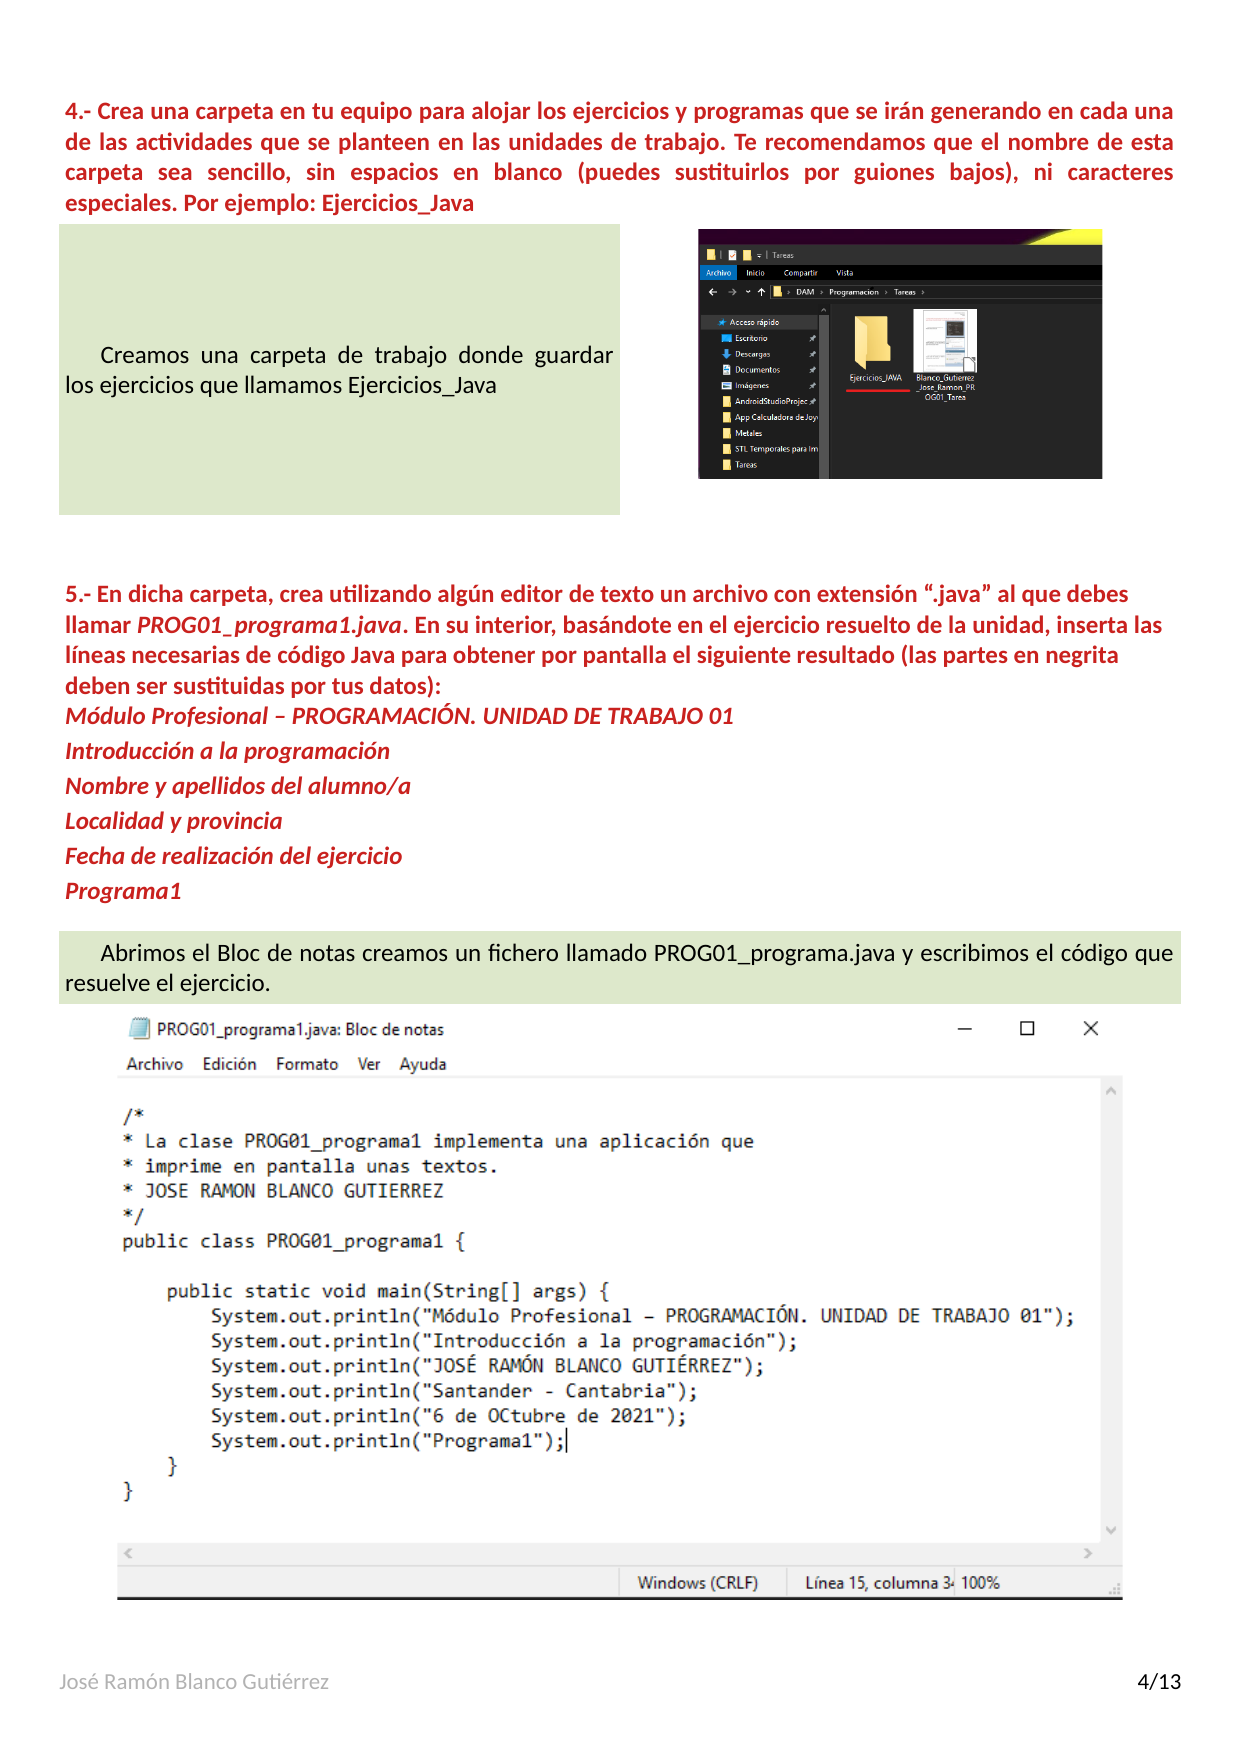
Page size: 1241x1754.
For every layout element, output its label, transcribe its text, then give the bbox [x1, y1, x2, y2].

picture [117, 1009, 1123, 1600]
table_cell [59, 1004, 1181, 1636]
table_cell Creamos una carpeta de trabajo donde guardar los ejercicios que llamamos Ejercicios_Java [59, 224, 620, 515]
table_header 5.- En dicha carpeta, crea utilizando algún editor de texto un archivo con extensión “.java” al que debes llamar PROG01_programa1.java. En su interior, basándote en el ejercicio resuelto de la unidad, inserta las líneas necesarias de código Java para obtener por pantalla el siguiente resultado (las partes en negrita deben ser sustituidas por tus datos): Módulo Profesional – PROGRAMACIÓN. UNIDAD DE TRABAJO 01 Introducción a la programación Nombre y apellidos del alumno/a Localidad y provincia Fecha de realización del ejercicio Programa1 [59, 573, 1181, 931]
picture [698, 229, 1103, 479]
table_header 4.- Crea una carpeta en tu equipo para alojar los ejercicios y programas que se irán generando en cada una de las actividades que se planteen en las unidades de trabajo. Te recomendamos que el nombre de esta carpeta sea sencillo, sin espacios en blanco (puedes sustituirlos por guiones bajos), ni caracteres especiales. Por ejemplo: Ejercicios_Java [59, 90, 1181, 223]
table_cell [620, 224, 1181, 515]
table_cell Abrimos el Bloc de notas creamos un fichero llamado PROG01_programa.java y escribimos el código que resuelve el ejercicio. [59, 931, 1181, 1004]
